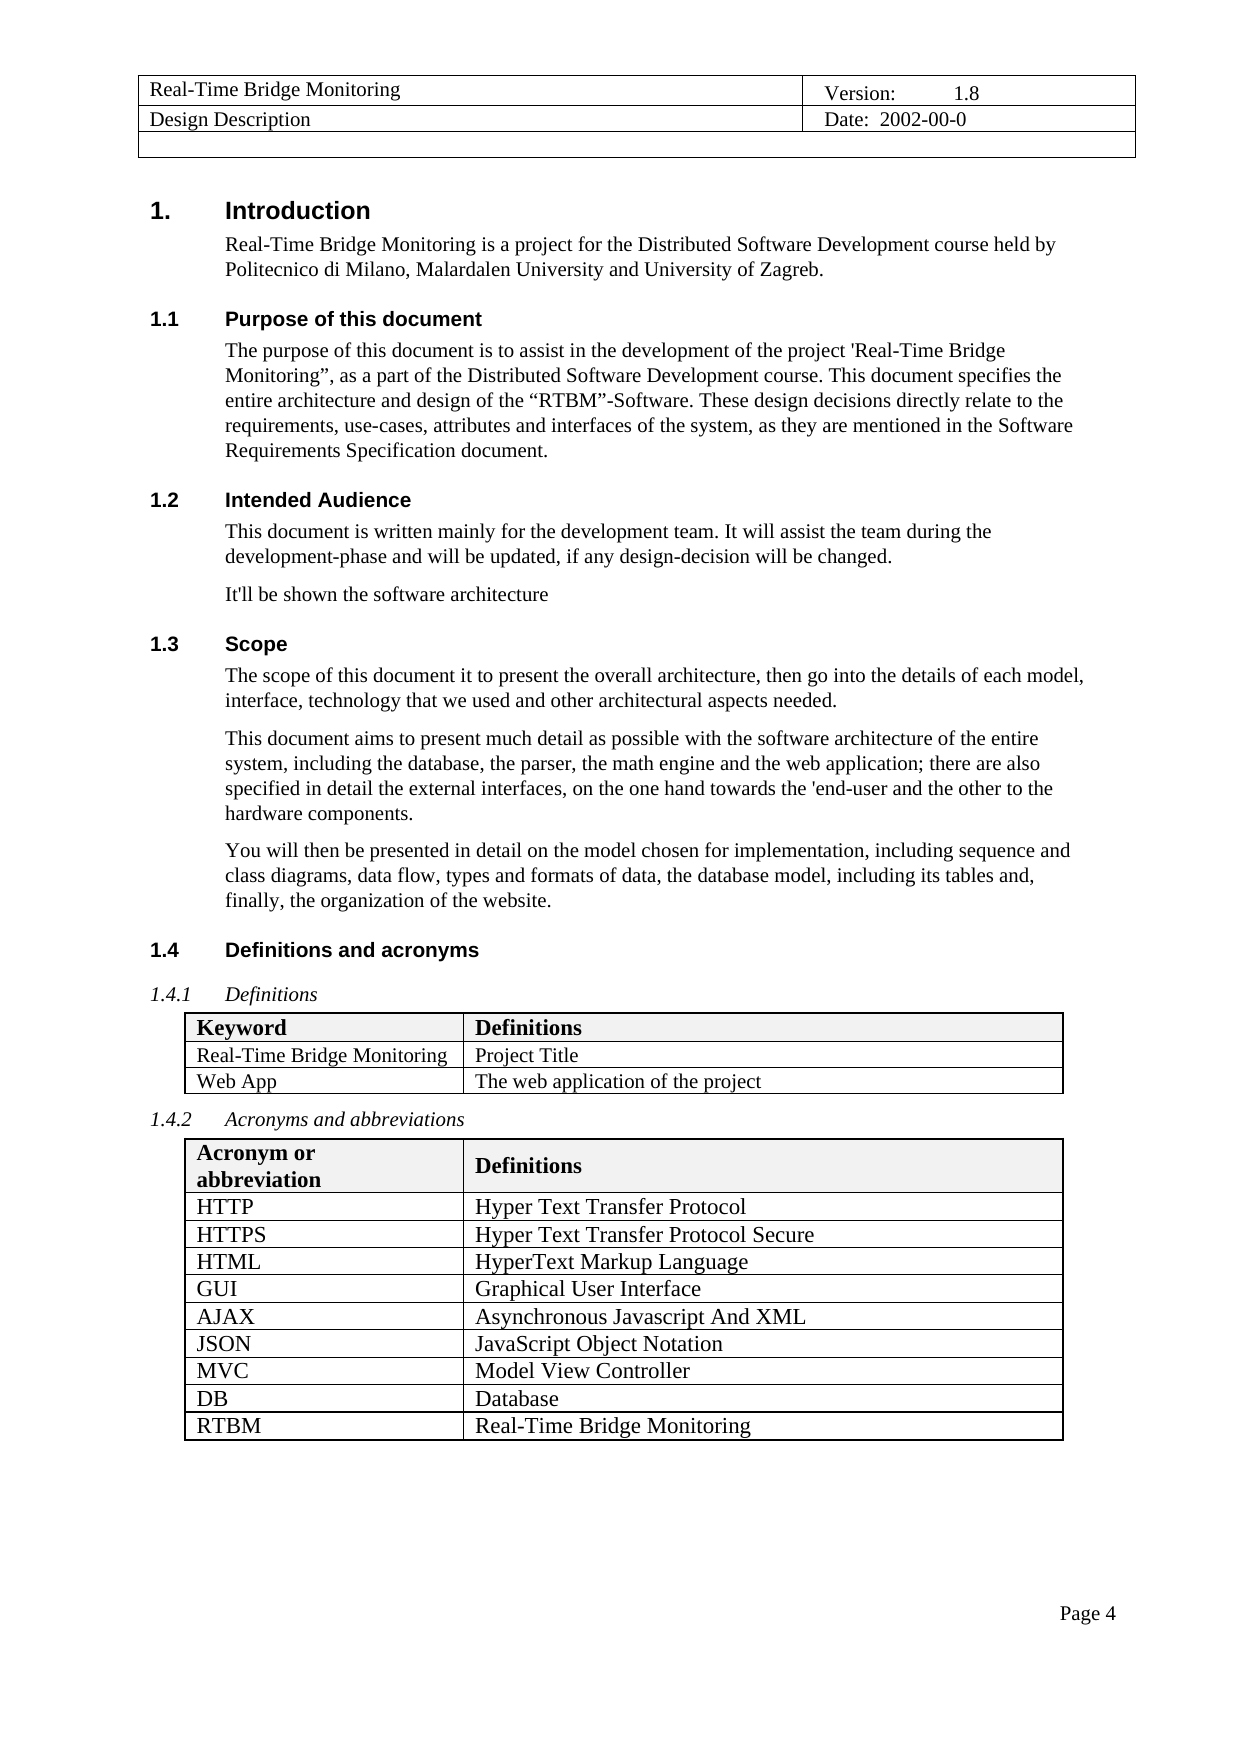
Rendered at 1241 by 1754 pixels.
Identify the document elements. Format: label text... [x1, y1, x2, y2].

subtitle Definitions [150, 981, 1090, 1006]
text The scope of this document it to present the overall architecture, then go into the details of each model, interface, technology that we used and other architectural aspects needed. [225, 662, 1090, 712]
table_cell Project Title [464, 1042, 1062, 1067]
subtitle Intended Audience [150, 487, 1090, 512]
table_cell JSON [186, 1330, 463, 1357]
subtitle Acronyms and abbreviations [150, 1106, 1090, 1131]
table_header Definitions [464, 1014, 1062, 1041]
text It'll be shown the software architecture [225, 581, 1090, 606]
table_cell Hyper Text Transfer Protocol Secure [464, 1221, 1062, 1247]
table_cell GUI [186, 1275, 463, 1302]
table_header Acronym or abbreviation [186, 1140, 463, 1192]
table_cell DB [186, 1385, 463, 1411]
table_cell Graphical User Interface [464, 1275, 1062, 1302]
table_cell The web application of the project [464, 1068, 1062, 1093]
table_cell RTBM [186, 1413, 463, 1439]
table_cell MVC [186, 1358, 463, 1384]
text This document aims to present much detail as possible with the software architecture of the entire system, including the database, the parser, the math engine and the web application; there are also specified in detail the external interfaces, on the one hand towards the 'end-user and the other to the hardware components. [225, 724, 1090, 824]
text Real-Time Bridge Monitoring is a project for the Distributed Software Development course held by Politecnico di Milano, Malardalen University and University of Zagreb. [225, 231, 1090, 281]
table_cell Real-Time Bridge Monitoring [186, 1042, 463, 1067]
table_cell Database [464, 1385, 1062, 1411]
text You will then be presented in detail on the model chosen for implementation, including sequence and class diagrams, data flow, types and formats of data, the database model, including its tables and, finally, the organization of the website. [225, 837, 1090, 912]
text This document is written mainly for the development team. It will assist the team during the development-phase and will be updated, if any design-decision will be changed. [225, 518, 1090, 568]
subtitle Introduction [150, 196, 1090, 224]
table_cell Model View Controller [464, 1358, 1062, 1384]
table_cell Real-Time Bridge Monitoring [464, 1413, 1062, 1439]
table_cell HTML [186, 1248, 463, 1274]
subtitle Scope [150, 631, 1090, 656]
subtitle Purpose of this document [150, 306, 1090, 331]
text The purpose of this document is to assist in the development of the project 'Real-Time Bridge Monitoring”, as a part of the Distributed Software Development course. This document specifies the entire architecture and design of the “RTBM”-Software. These design decisions directly relate to the requirements, use-cases, attributes and interfaces of the system, as they are mentioned in the Software Requirements Specification document. [225, 337, 1090, 462]
table_cell HTTPS [186, 1221, 463, 1247]
table_cell Web App [186, 1068, 463, 1093]
table_header Keyword [186, 1014, 463, 1041]
table_cell JavaScript Object Notation [464, 1330, 1062, 1357]
table_header Definitions [464, 1140, 1062, 1192]
table_cell Hyper Text Transfer Protocol [464, 1193, 1062, 1219]
table_cell HyperText Markup Language [464, 1248, 1062, 1274]
subtitle Definitions and acronyms [150, 937, 1090, 962]
table_cell HTTP [186, 1193, 463, 1219]
table_cell AJAX [186, 1303, 463, 1329]
table_cell Asynchronous Javascript And XML [464, 1303, 1062, 1329]
